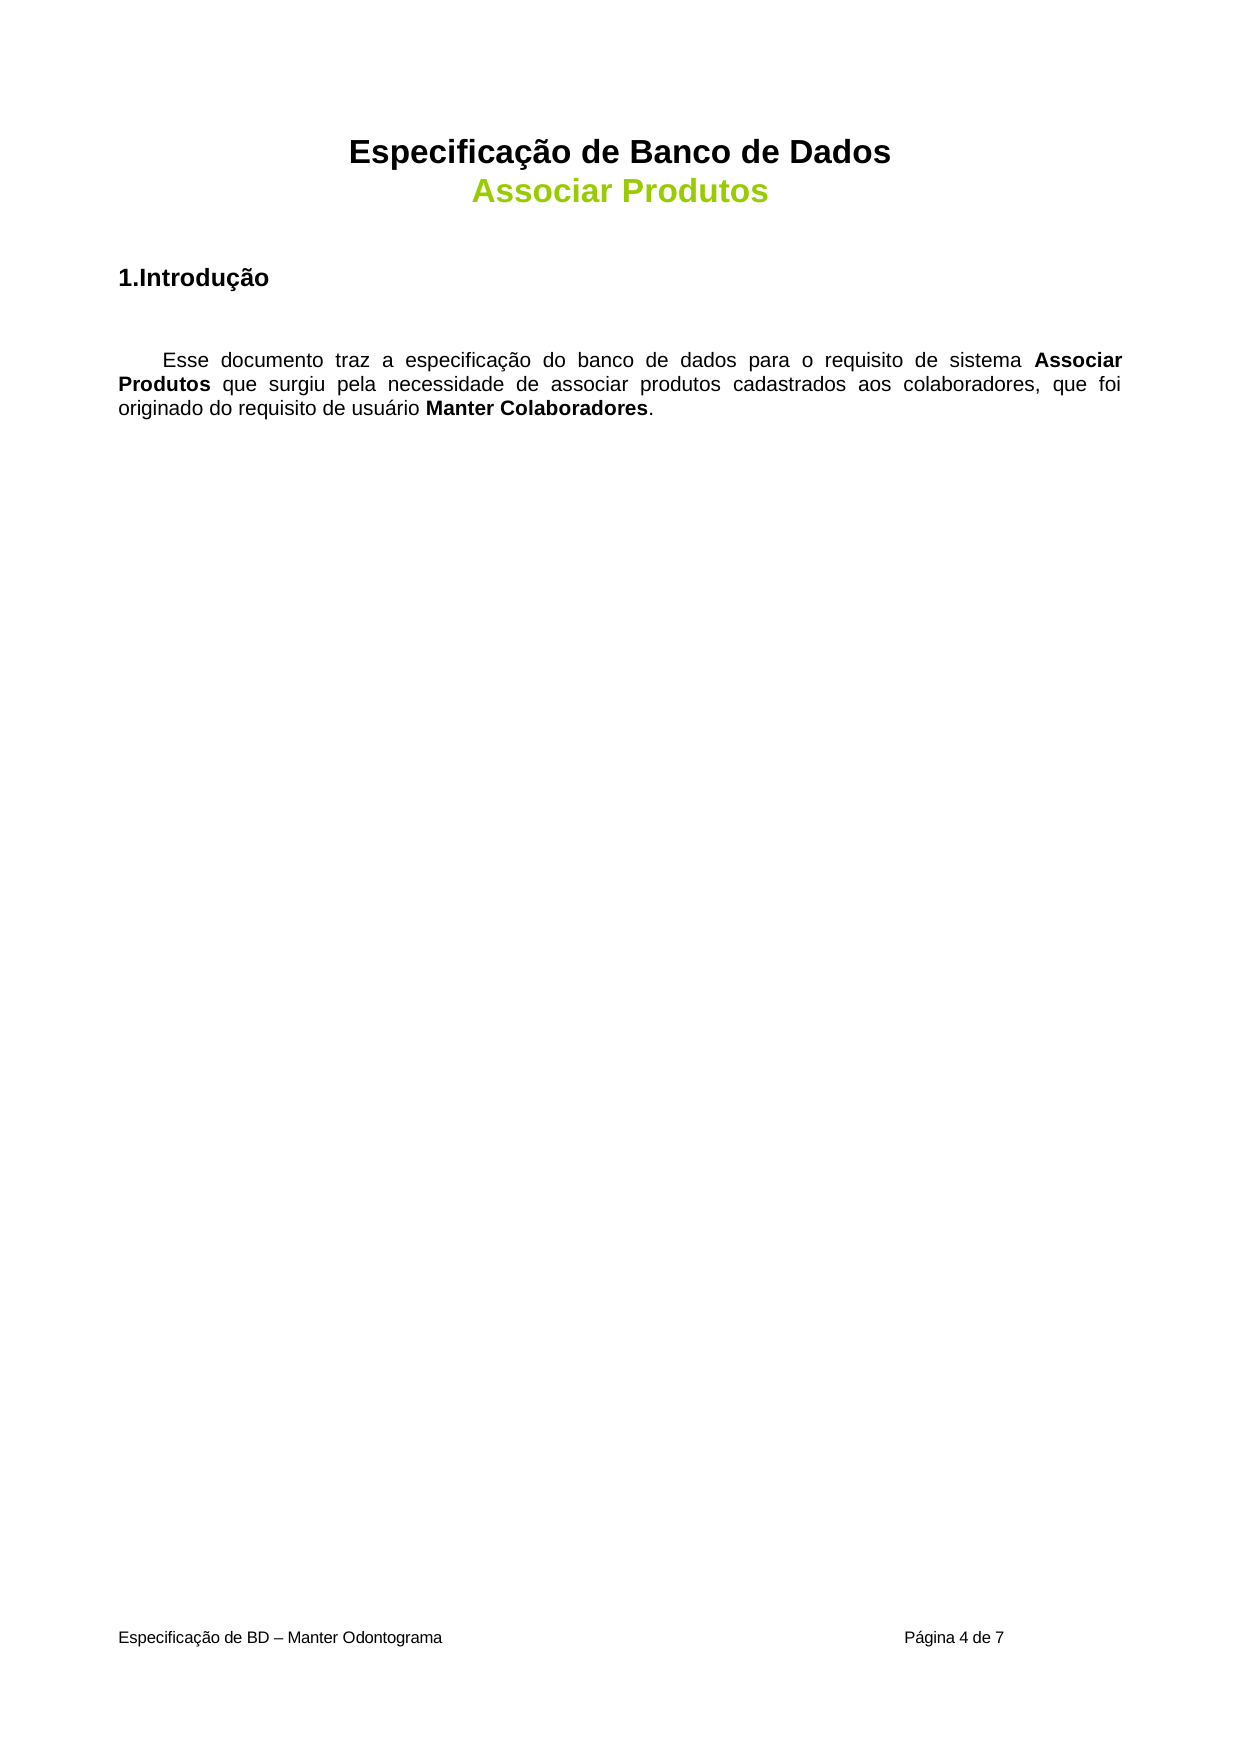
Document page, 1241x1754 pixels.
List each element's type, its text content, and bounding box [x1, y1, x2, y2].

title Associar Produtos [118, 171, 1122, 209]
subtitle Introdução [118, 263, 1122, 292]
text Esse documento traz a especificação do banco de dados para o requisito de sistema Associar Produtos que surgiu pela necessidade de associar produtos cadastrados aos colaboradores, que foi originado do requisito de usuário Manter Colaboradores. [118, 347, 1122, 420]
title Especificação de Banco de Dados [118, 132, 1122, 171]
